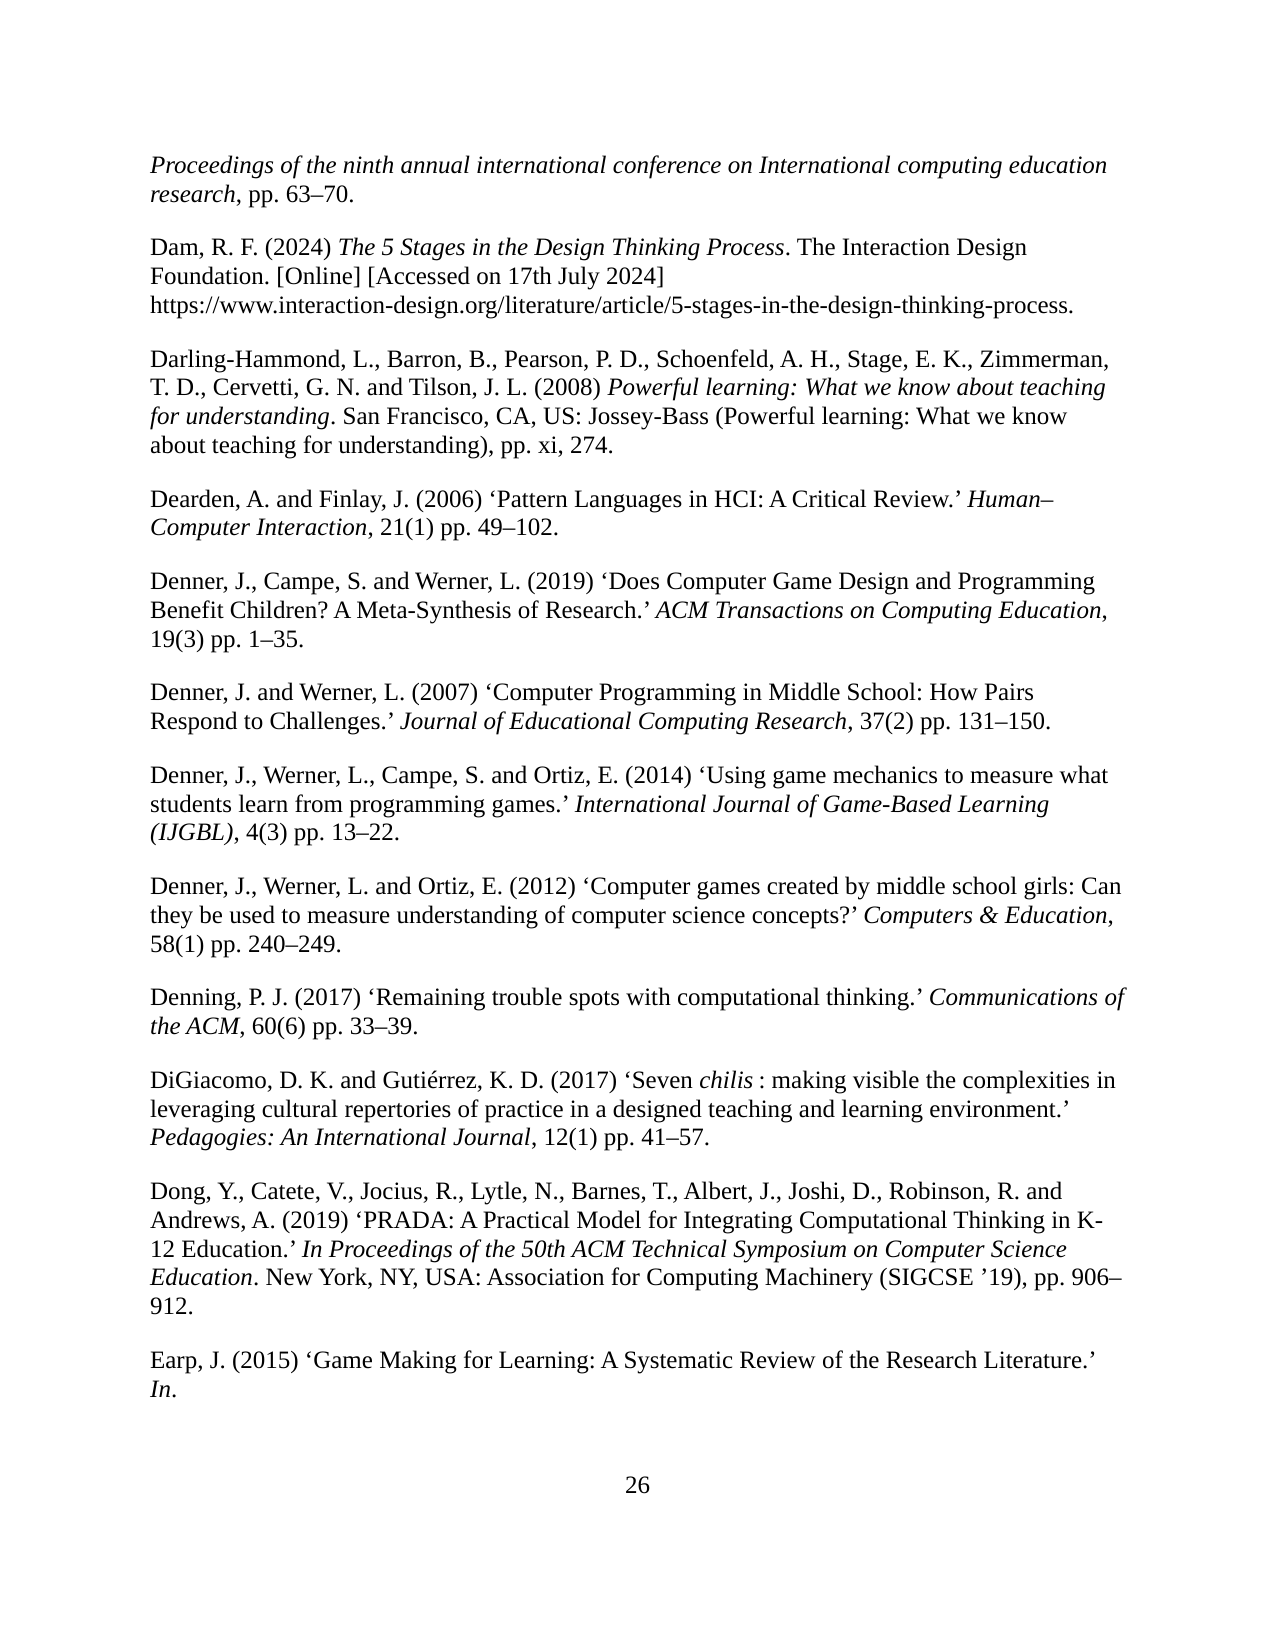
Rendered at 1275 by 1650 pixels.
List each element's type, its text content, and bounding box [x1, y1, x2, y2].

text Darling-Hammond, L., Barron, B., Pearson, P. D., Schoenfeld, A. H., Stage, E. K., Zimmerman, T. D., Cervetti, G. N. and Tilson, J. L. (2008) Powerful learning: What we know about teaching for understanding. San Francisco, CA, US: Jossey-Bass (Powerful learning: What we know about teaching for understanding), pp. xi, 274. [150, 344, 1125, 459]
text Dearden, A. and Finlay, J. (2006) ‘Pattern Languages in HCI: A Critical Review.’ Human–Computer Interaction, 21(1) pp. 49–102. [150, 484, 1125, 541]
text Denner, J., Campe, S. and Werner, L. (2019) ‘Does Computer Game Design and Programming Benefit Children? A Meta-Synthesis of Research.’ ACM Transactions on Computing Education, 19(3) pp. 1–35. [150, 566, 1125, 652]
text Dong, Y., Catete, V., Jocius, R., Lytle, N., Barnes, T., Albert, J., Joshi, D., Robinson, R. and Andrews, A. (2019) ‘PRADA: A Practical Model for Integrating Computational Thinking in K-12 Education.’ In Proceedings of the 50th ACM Technical Symposium on Computer Science Education. New York, NY, USA: Association for Computing Machinery (SIGCSE ’19), pp. 906–912. [150, 1176, 1125, 1320]
text Earp, J. (2015) ‘Game Making for Learning: A Systematic Review of the Research Literature.’ In. [150, 1345, 1125, 1402]
text Denner, J., Werner, L., Campe, S. and Ortiz, E. (2014) ‘Using game mechanics to measure what students learn from programming games.’ International Journal of Game-Based Learning (IJGBL), 4(3) pp. 13–22. [150, 760, 1125, 846]
text Dam, R. F. (2024) The 5 Stages in the Design Thinking Process. The Interaction Design Foundation. [Online] [Accessed on 17th July 2024] https://www.interaction-design.org/literature/article/5-stages-in-the-design-thinking-process. [150, 232, 1125, 319]
text DiGiacomo, D. K. and Gutiérrez, K. D. (2017) ‘Seven chilis : making visible the complexities in leveraging cultural repertories of practice in a designed teaching and learning environment.’ Pedagogies: An International Journal, 12(1) pp. 41–57. [150, 1065, 1125, 1151]
text Denning, P. J. (2017) ‘Remaining trouble spots with computational thinking.’ Communications of the ACM, 60(6) pp. 33–39. [150, 982, 1125, 1040]
text Proceedings of the ninth annual international conference on International computing education research, pp. 63–70. [150, 150, 1125, 207]
text Denner, J. and Werner, L. (2007) ‘Computer Programming in Middle School: How Pairs Respond to Challenges.’ Journal of Educational Computing Research, 37(2) pp. 131–150. [150, 677, 1125, 735]
text Denner, J., Werner, L. and Ortiz, E. (2012) ‘Computer games created by middle school girls: Can they be used to measure understanding of computer science concepts?’ Computers & Education, 58(1) pp. 240–249. [150, 871, 1125, 957]
